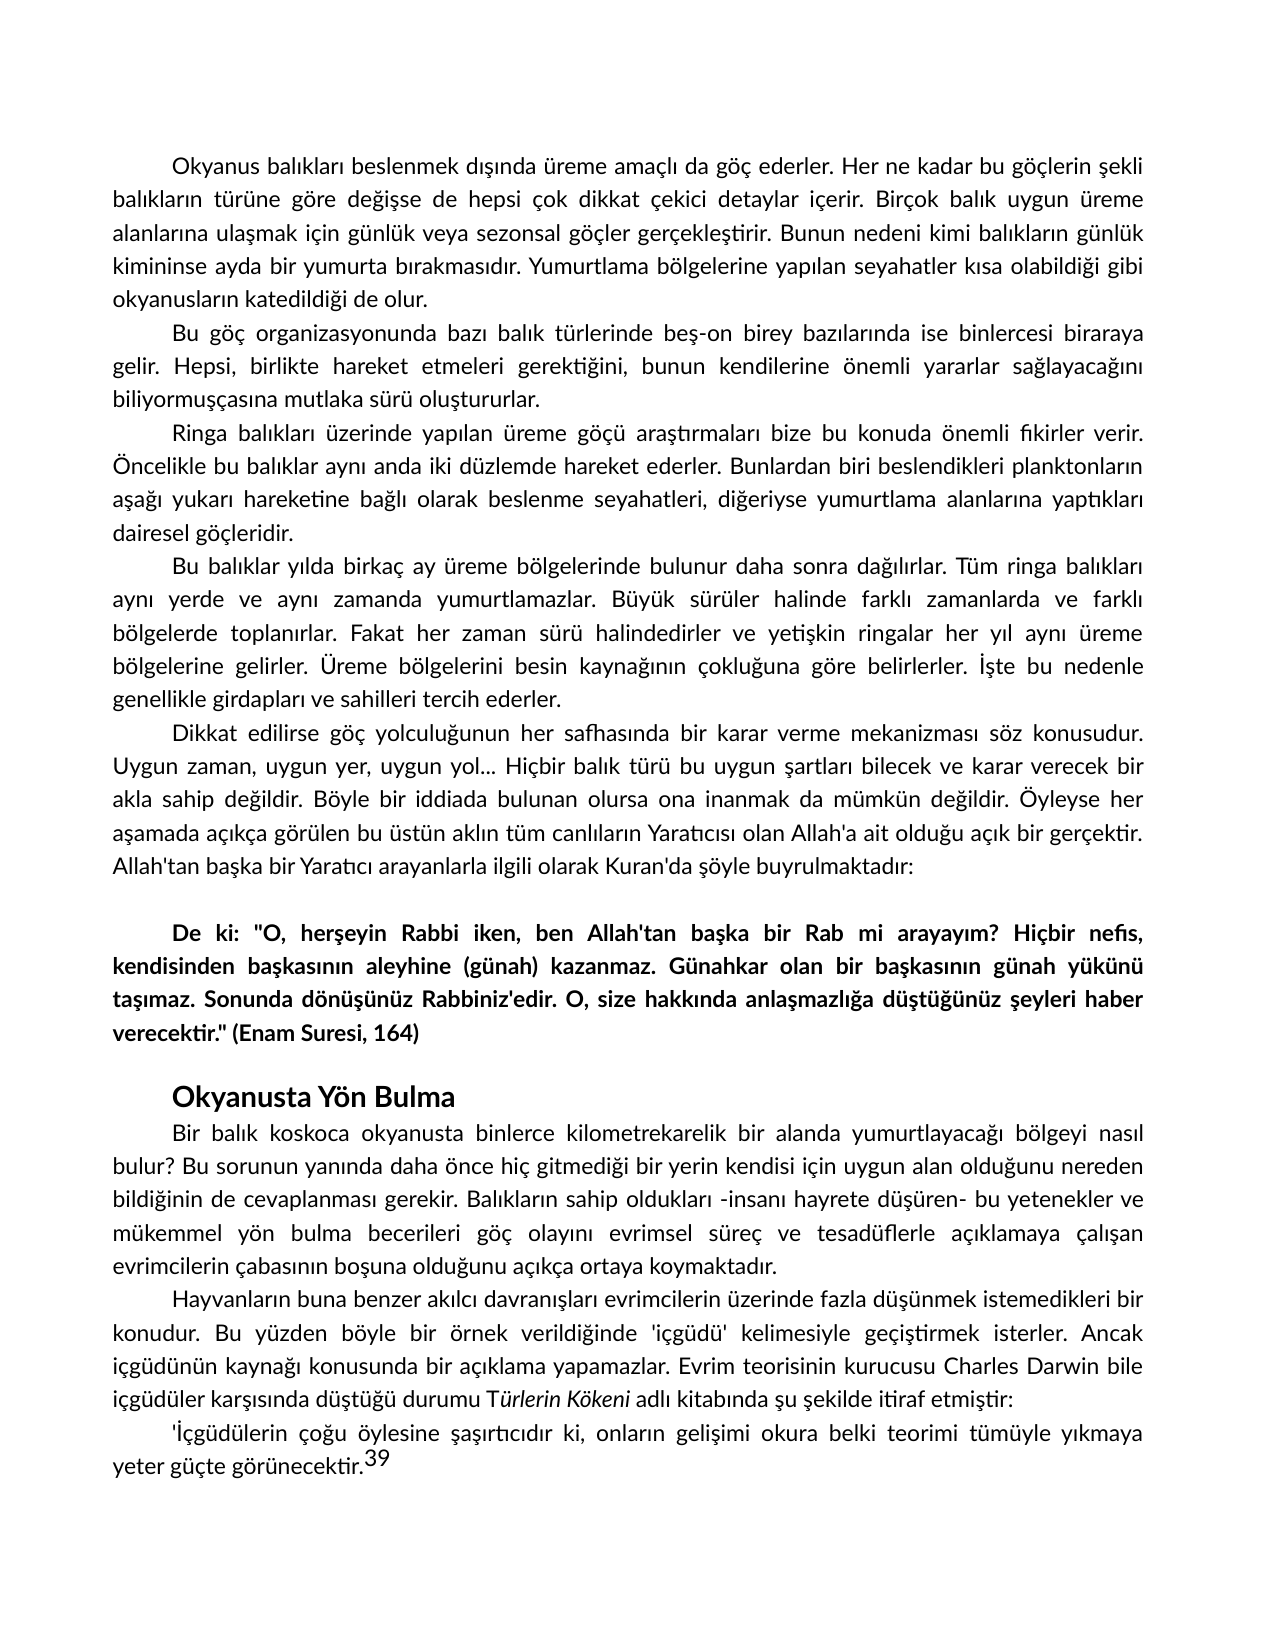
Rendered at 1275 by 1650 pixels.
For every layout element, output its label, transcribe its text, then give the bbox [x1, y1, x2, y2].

text Bu balıklar yılda birkaç ay üreme bölgelerinde bulunur daha sonra dağılırlar. Tüm ringa balıkları aynı yerde ve aynı zamanda yumurtlamazlar. Büyük sürüler halinde farklı zamanlarda ve farklı bölgelerde toplanırlar. Fakat her zaman sürü halindedirler ve yetişkin ringalar her yıl aynı üreme bölgelerine gelirler. Üreme bölgelerini besin kaynağının çokluğuna göre belirlerler. İşte bu nedenle genellikle girdapları ve sahilleri tercih ederler. [112, 548, 1145, 714]
text Dikkat edilirse göç yolculuğunun her safhasında bir karar verme mekanizması söz konusudur. Uygun zaman, uygun yer, uygun yol... Hiçbir balık türü bu uygun şartları bilecek ve karar verecek bir akla sahip değildir. Böyle bir iddiada bulunan olursa ona inanmak da mümkün değildir. Öyleyse her aşamada açıkça görülen bu üstün aklın tüm canlıların Yaratıcısı olan Allah'a ait olduğu açık bir gerçektir. Allah'tan başka bir Yaratıcı arayanlarla ilgili olarak Kuran'da şöyle buyrulmaktadır: [112, 714, 1145, 881]
text Ringa balıkları üzerinde yapılan üreme göçü araştırmaları bize bu konuda önemli fikirler verir. Öncelikle bu balıklar aynı anda iki düzlemde hareket ederler. Bunlardan biri beslendikleri planktonların aşağı yukarı hareketine bağlı olarak beslenme seyahatleri, diğeriyse yumurtlama alanlarına yaptıkları dairesel göçleridir. [112, 414, 1145, 548]
text Bir balık koskoca okyanusta binlerce kilometrekarelik bir alanda yumurtlayacağı bölgeyi nasıl bulur? Bu sorunun yanında daha önce hiç gitmediği bir yerin kendisi için uygun alan olduğunu nereden bildiğinin de cevaplanması gerekir. Balıkların sahip oldukları -insanı hayrete düşüren- bu yetenekler ve mükemmel yön bulma becerileri göç olayını evrimsel süreç ve tesadüflerle açıklamaya çalışan evrimcilerin çabasının boşuna olduğunu açıkça ortaya koymaktadır. [112, 1114, 1145, 1281]
text De ki: "O, herşeyin Rabbi iken, ben Allah'tan başka bir Rab mi arayayım? Hiçbir nefis, kendisinden başkasının aleyhine (günah) kazanmaz. Günahkar olan bir başkasının günah yükünü taşımaz. Sonunda dönüşünüz Rabbiniz'edir. O, size hakkında anlaşmazlığa düştüğünüz şeyleri haber verecektir." (Enam Suresi, 164) [112, 914, 1145, 1048]
text 'İçgüdülerin çoğu öylesine şaşırtıcıdır ki, onların gelişimi okura belki teorimi tümüyle yıkmaya yeter güçte görünecektir.39 [112, 1414, 1145, 1481]
text Okyanusta Yön Bulma [112, 1081, 1145, 1114]
text Hayvanların buna benzer akılcı davranışları evrimcilerin üzerinde fazla düşünmek istemedikleri bir konudur. Bu yüzden böyle bir örnek verildiğinde 'içgüdü' kelimesiyle geçiştirmek isterler. Ancak içgüdünün kaynağı konusunda bir açıklama yapamazlar. Evrim teorisinin kurucusu Charles Darwin bile içgüdüler karşısında düştüğü durumu Türlerin Kökeni adlı kitabında şu şekilde itiraf etmiştir: [112, 1281, 1145, 1414]
text Bu göç organizasyonunda bazı balık türlerinde beş-on birey bazılarında ise binlercesi biraraya gelir. Hepsi, birlikte hareket etmeleri gerektiğini, bunun kendilerine önemli yararlar sağlayacağını biliyormuşçasına mutlaka sürü oluştururlar. [112, 314, 1145, 414]
text Okyanus balıkları beslenmek dışında üreme amaçlı da göç ederler. Her ne kadar bu göçlerin şekli balıkların türüne göre değişse de hepsi çok dikkat çekici detaylar içerir. Birçok balık uygun üreme alanlarına ulaşmak için günlük veya sezonsal göçler gerçekleştirir. Bunun nedeni kimi balıkların günlük kimininse ayda bir yumurta bırakmasıdır. Yumurtlama bölgelerine yapılan seyahatler kısa olabildiği gibi okyanusların katedildiği de olur. [112, 148, 1145, 314]
